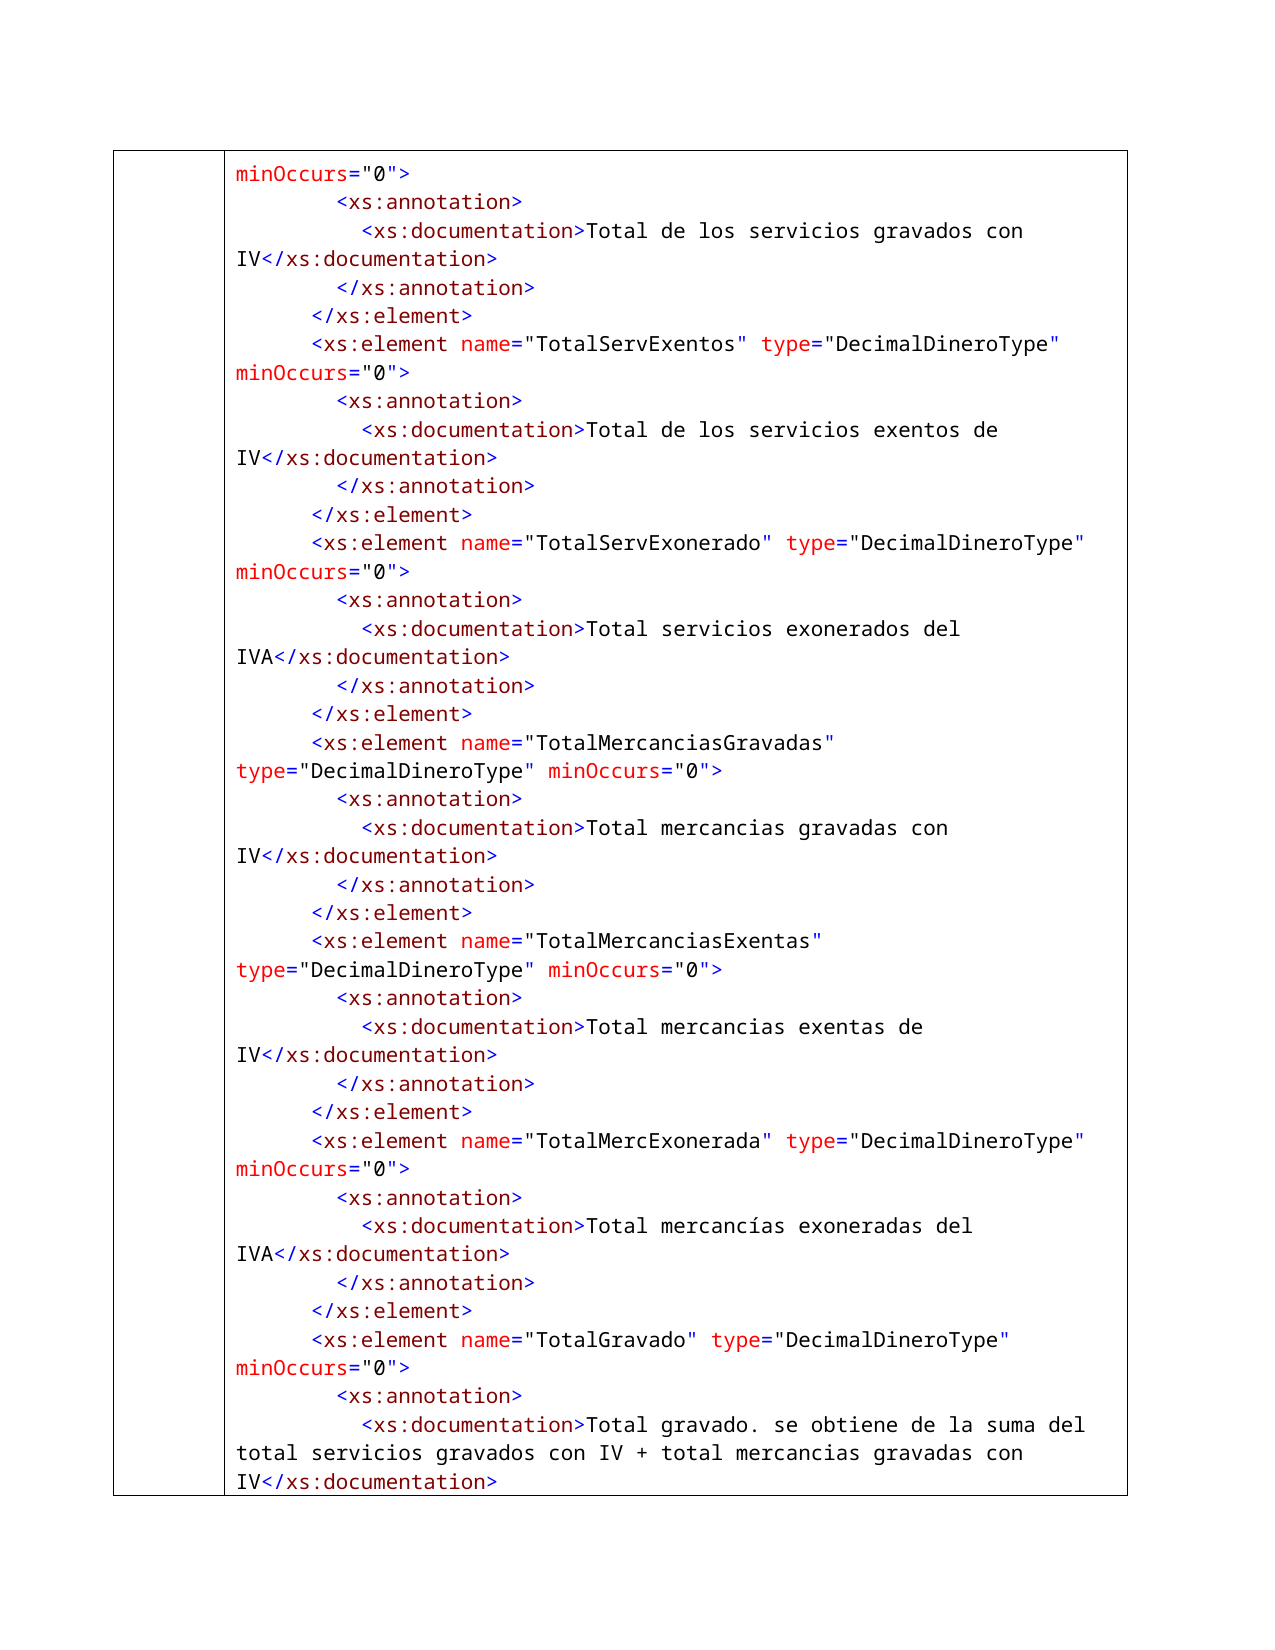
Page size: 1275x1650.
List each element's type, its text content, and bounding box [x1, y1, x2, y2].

table_cell minOccurs="0"> <xs:annotation> <xs:documentation>Total de los servicios gravados con IV</xs:documentation> </xs:annotation> </xs:element> <xs:element name="TotalServExentos" type="DecimalDineroType" minOccurs="0"> <xs:annotation> <xs:documentation>Total de los servicios exentos de IV</xs:documentation> </xs:annotation> </xs:element> <xs:element name="TotalServExonerado" type="DecimalDineroType" minOccurs="0"> <xs:annotation> <xs:documentation>Total servicios exonerados del IVA</xs:documentation> </xs:annotation> </xs:element> <xs:element name="TotalMercanciasGravadas" type="DecimalDineroType" minOccurs="0"> <xs:annotation> <xs:documentation>Total mercancias gravadas con IV</xs:documentation> </xs:annotation> </xs:element> <xs:element name="TotalMercanciasExentas" type="DecimalDineroType" minOccurs="0"> <xs:annotation> <xs:documentation>Total mercancias exentas de IV</xs:documentation> </xs:annotation> </xs:element> <xs:element name="TotalMercExonerada" type="DecimalDineroType" minOccurs="0"> <xs:annotation> <xs:documentation>Total mercancías exoneradas del IVA</xs:documentation> </xs:annotation> </xs:element> <xs:element name="TotalGravado" type="DecimalDineroType" minOccurs="0"> <xs:annotation> <xs:documentation>Total gravado. se obtiene de la suma del total servicios gravados con IV + total mercancias gravadas con IV</xs:documentation> [225, 151, 1127, 1495]
table_cell [114, 151, 224, 1495]
